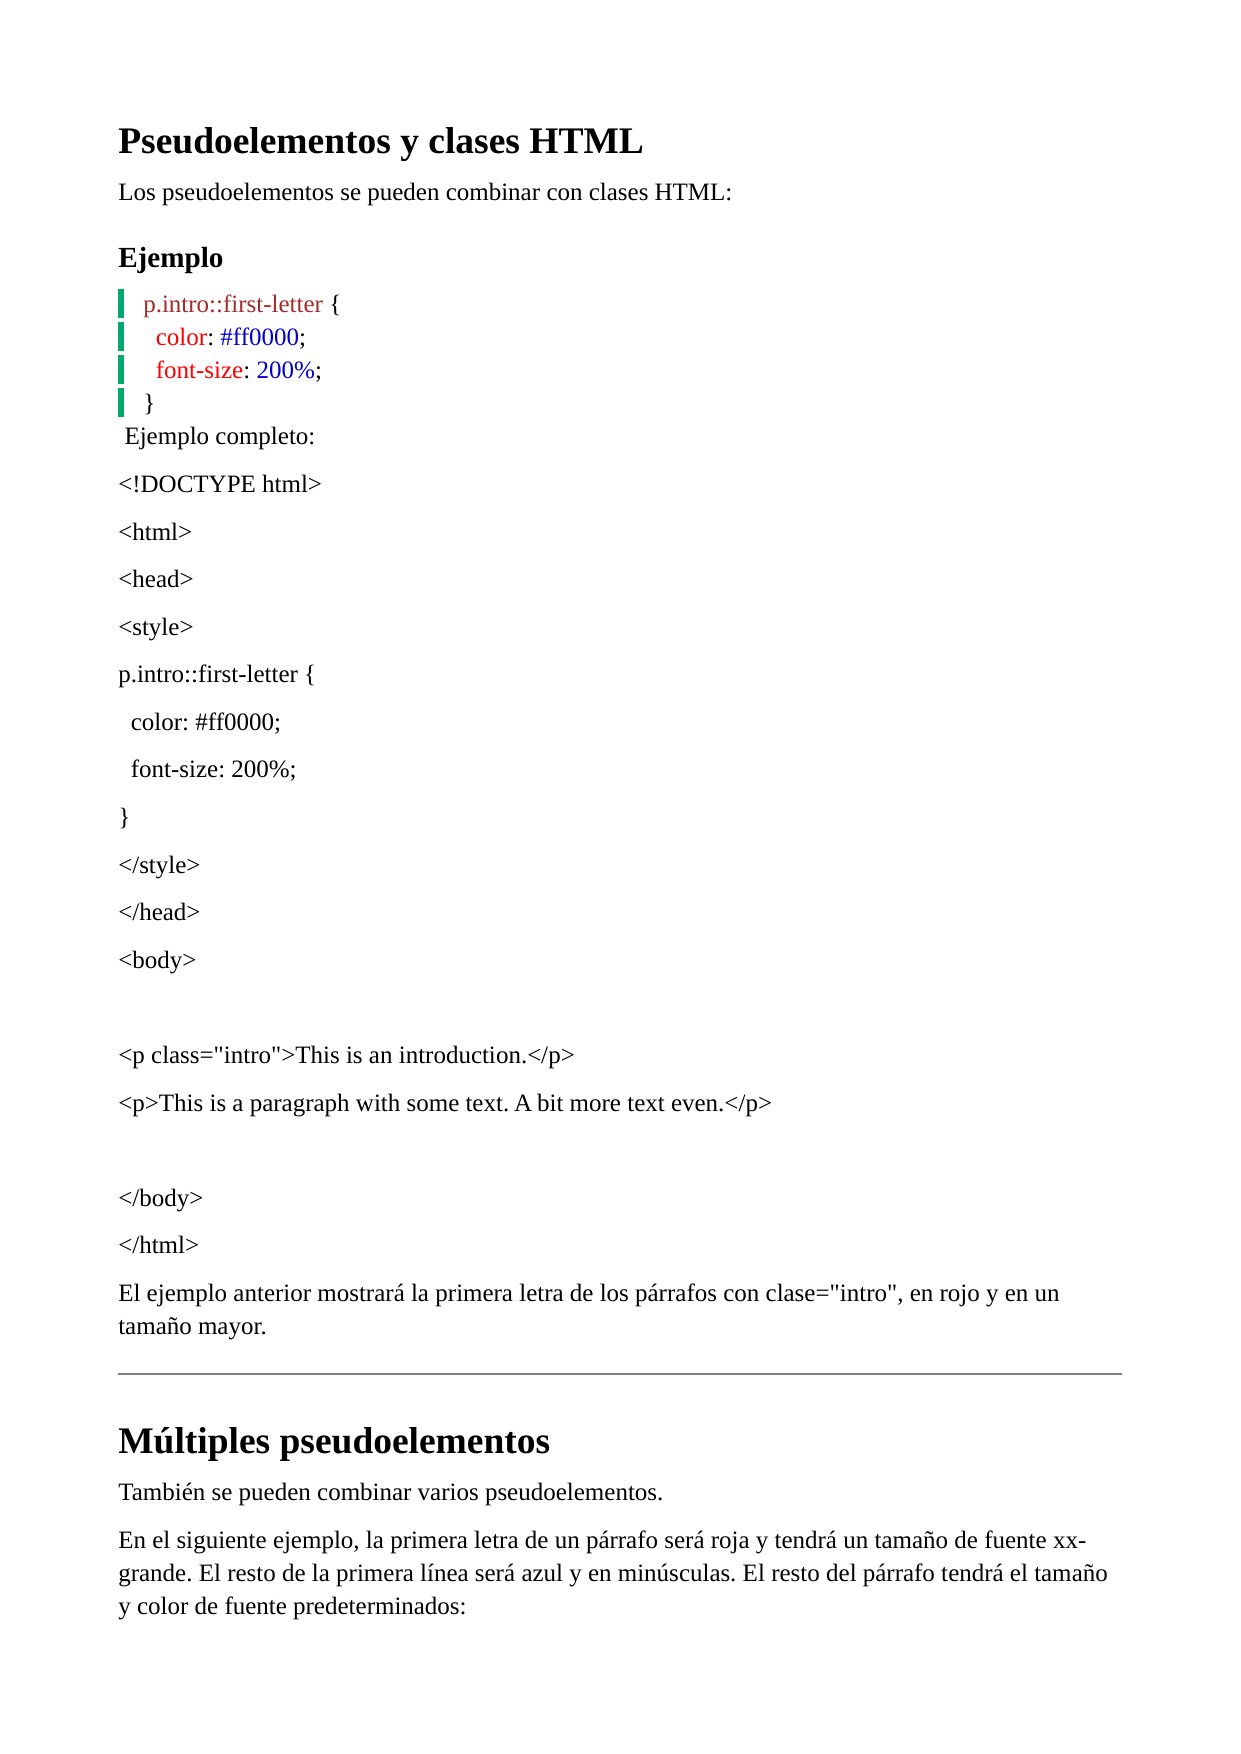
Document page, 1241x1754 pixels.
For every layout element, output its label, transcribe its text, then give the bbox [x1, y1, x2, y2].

text <head> [118, 564, 1122, 593]
text <html> [118, 517, 1122, 545]
text <!DOCTYPE html> [118, 469, 1122, 498]
subtitle Pseudoelementos y clases HTML [118, 118, 1122, 161]
text <style> [118, 612, 1122, 641]
text } [118, 802, 1122, 831]
text </body> [118, 1183, 1122, 1212]
text En el siguiente ejemplo, la primera letra de un párrafo será roja y tendrá un tamaño de fuente xx-grande. El resto de la primera línea será azul y en minúsculas. El resto del párrafo tendrá el tamaño y color de fuente predeterminados: [118, 1525, 1122, 1620]
text <p>This is a paragraph with some text. A bit more text even.</p> [118, 1088, 1122, 1117]
text También se pueden combinar varios pseudoelementos. [118, 1477, 1122, 1506]
text <p class="intro">This is an introduction.</p> [118, 1040, 1122, 1069]
text <body> [118, 945, 1122, 974]
subtitle Ejemplo [118, 240, 1122, 274]
text font-size: 200%; [118, 754, 1122, 783]
text </head> [118, 897, 1122, 926]
text </html> [118, 1231, 1122, 1259]
text El ejemplo anterior mostrará la primera letra de los párrafos con clase="intro", en rojo y en un tamaño mayor. [118, 1278, 1122, 1340]
text Ejemplo completo: [118, 421, 1122, 450]
text p.intro::first-letter { [118, 659, 1122, 688]
text color: #ff0000; [118, 707, 1122, 736]
text </style> [118, 850, 1122, 878]
text Los pseudoelementos se pueden combinar con clases HTML: [118, 177, 1122, 206]
text p.intro::first-letter { color: #ff0000; font-size: 200%; } [118, 289, 1122, 417]
subtitle Múltiples pseudoelementos [118, 1419, 1122, 1462]
